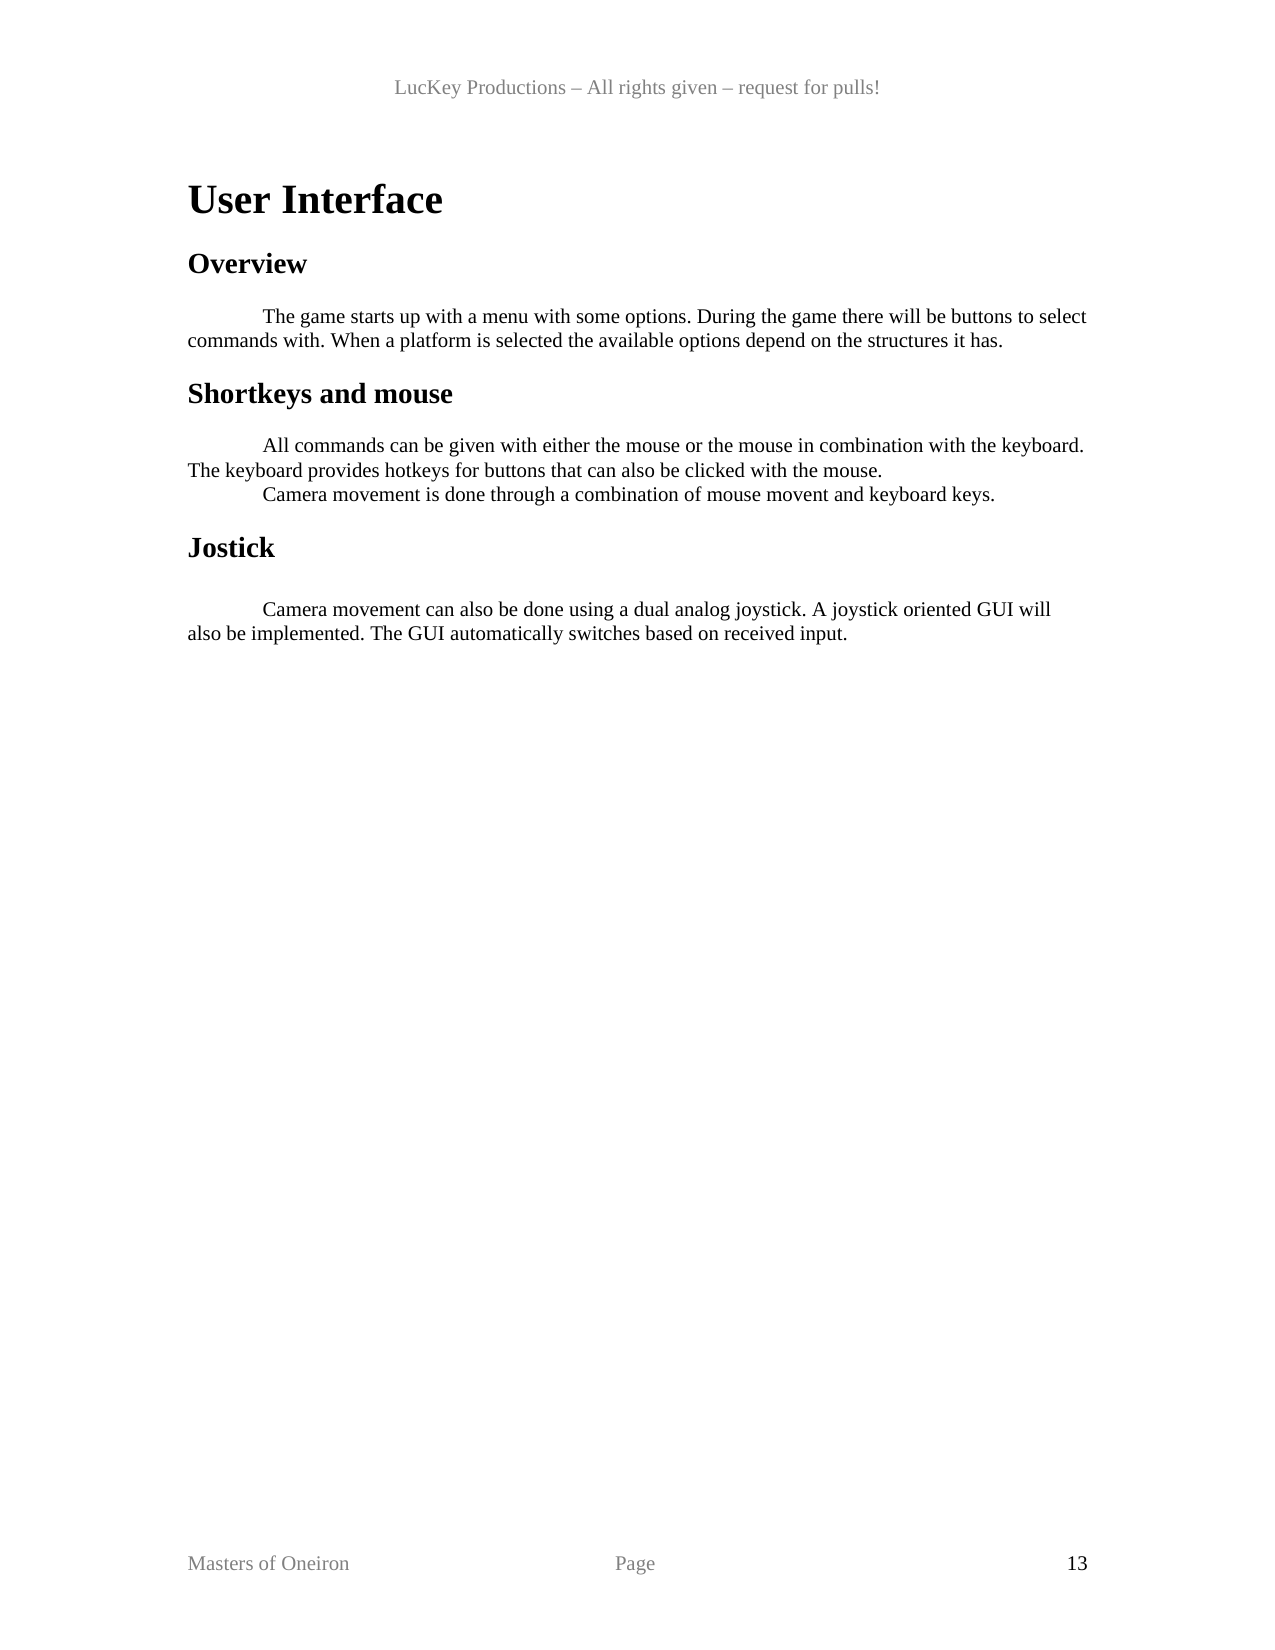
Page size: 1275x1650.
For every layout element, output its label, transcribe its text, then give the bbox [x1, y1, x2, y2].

subtitle User Interface [187, 174, 1087, 222]
subtitle Overview [187, 246, 1087, 279]
text Jostick [187, 530, 1087, 563]
text Camera movement can also be done using a dual analog joystick. A joystick oriented GUI will also be implemented. The GUI automatically switches based on received input. [187, 597, 1087, 645]
text All commands can be given with either the mouse or the mouse in combination with the keyboard. The keyboard provides hotkeys for buttons that can also be clicked with the mouse. [187, 433, 1087, 482]
text Camera movement is done through a combination of mouse movent and keyboard keys. [187, 482, 1087, 506]
text The game starts up with a menu with some options. During the game there will be buttons to select commands with. When a platform is selected the available options depend on the structures it has. [187, 304, 1087, 352]
subtitle Shortkeys and mouse [187, 376, 1087, 409]
